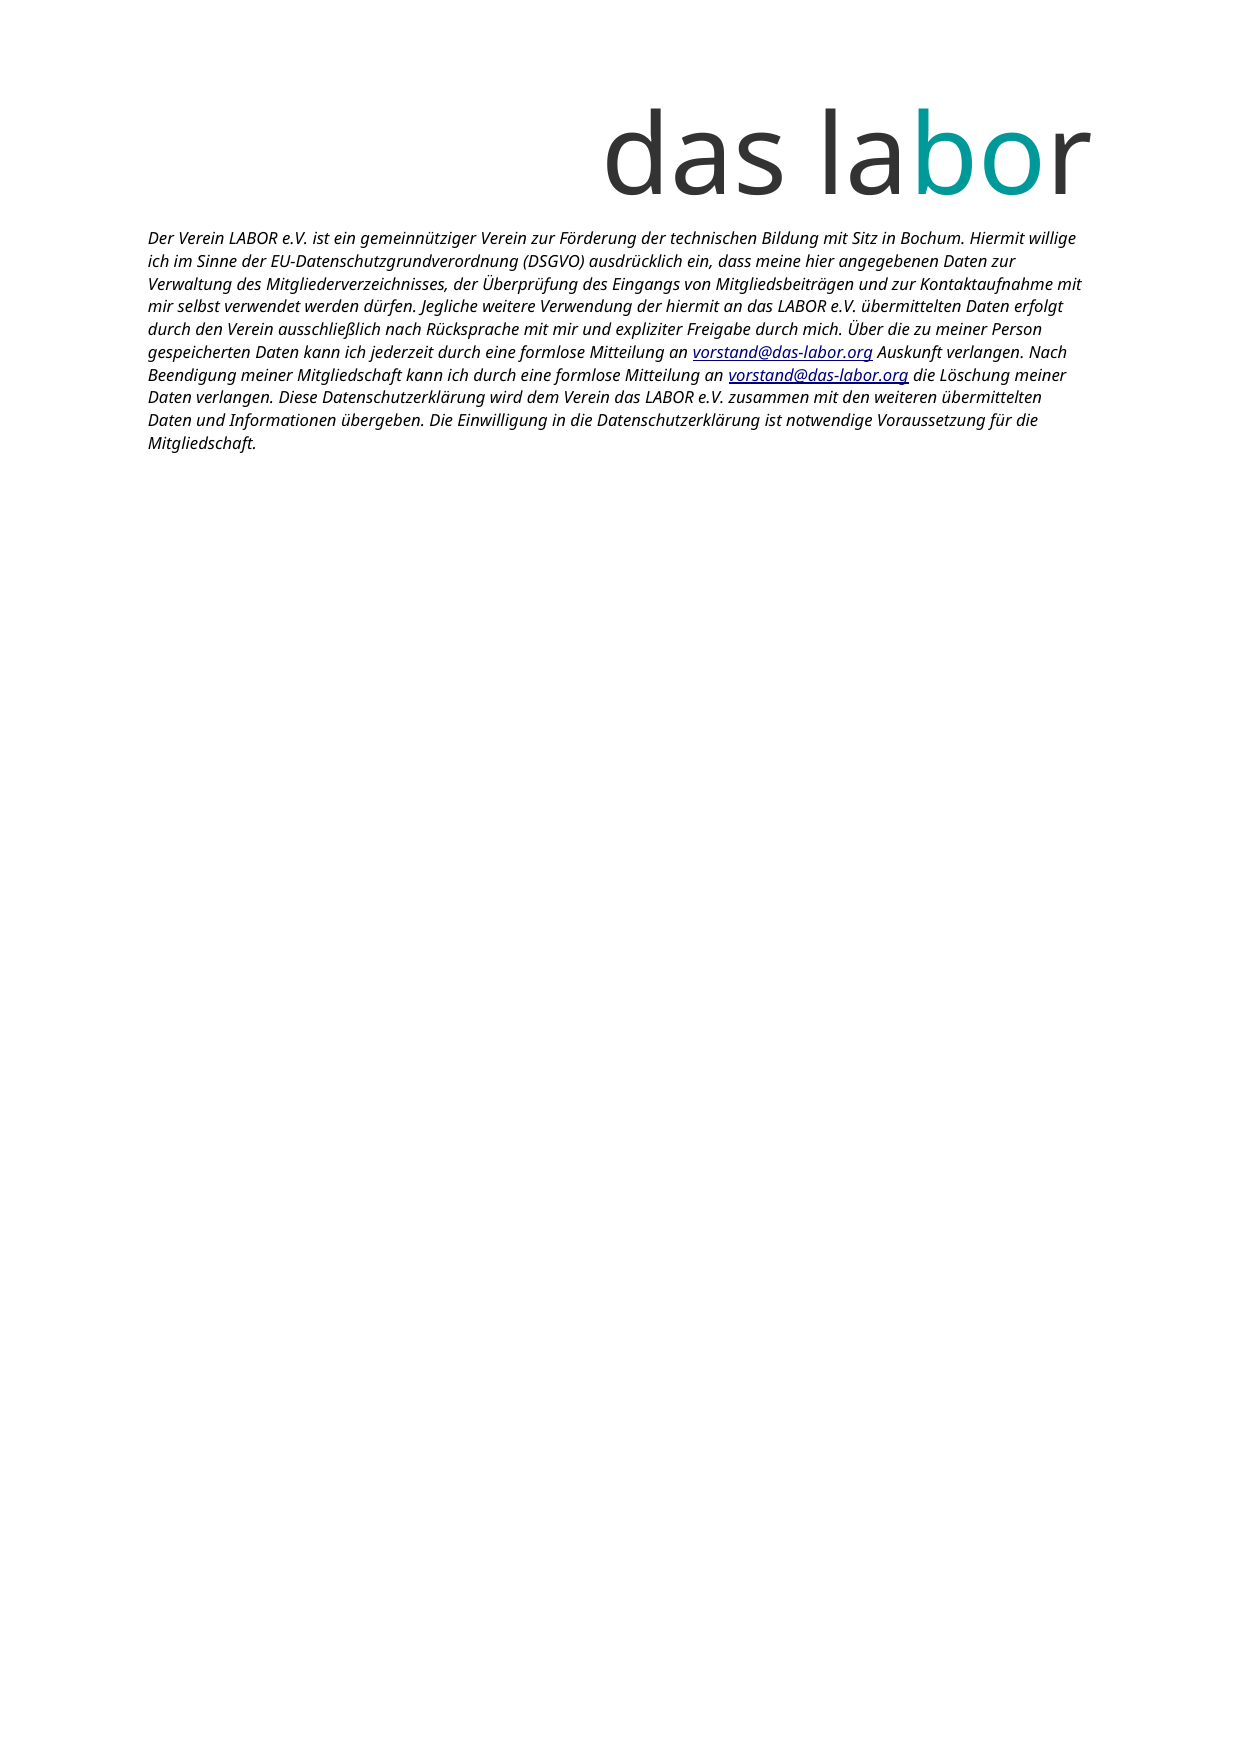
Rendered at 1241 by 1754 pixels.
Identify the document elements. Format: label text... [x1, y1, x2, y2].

text Der Verein LABOR e.V. ist ein gemeinnütziger Verein zur Förderung der technischen Bildung mit Sitz in Bochum. Hiermit willige ich im Sinne der EU-Datenschutzgrundverordnung (DSGVO) ausdrücklich ein, dass meine hier angegebenen Daten zur Verwaltung des Mitgliederverzeichnisses, der Überprüfung des Eingangs von Mitgliedsbeiträgen und zur Kontaktaufnahme mit mir selbst verwendet werden dürfen. Jegliche weitere Verwendung der hiermit an das LABOR e.V. übermittelten Daten erfolgt durch den Verein ausschließlich nach Rücksprache mit mir und expliziter Freigabe durch mich. Über die zu meiner Person gespeicherten Daten kann ich jederzeit durch eine formlose Mitteilung an vorstand@das-labor.org Auskunft verlangen. Nach Beendigung meiner Mitgliedschaft kann ich durch eine formlose Mitteilung an vorstand@das-labor.org die Löschung meiner Daten verlangen. Diese Datenschutzerklärung wird dem Verein das LABOR e.V. zusammen mit den weiteren übermittelten Daten und Informationen übergeben. Die Einwilligung in die Datenschutzerklärung ist notwendige Voraussetzung für die Mitgliedschaft. [148, 227, 1093, 454]
